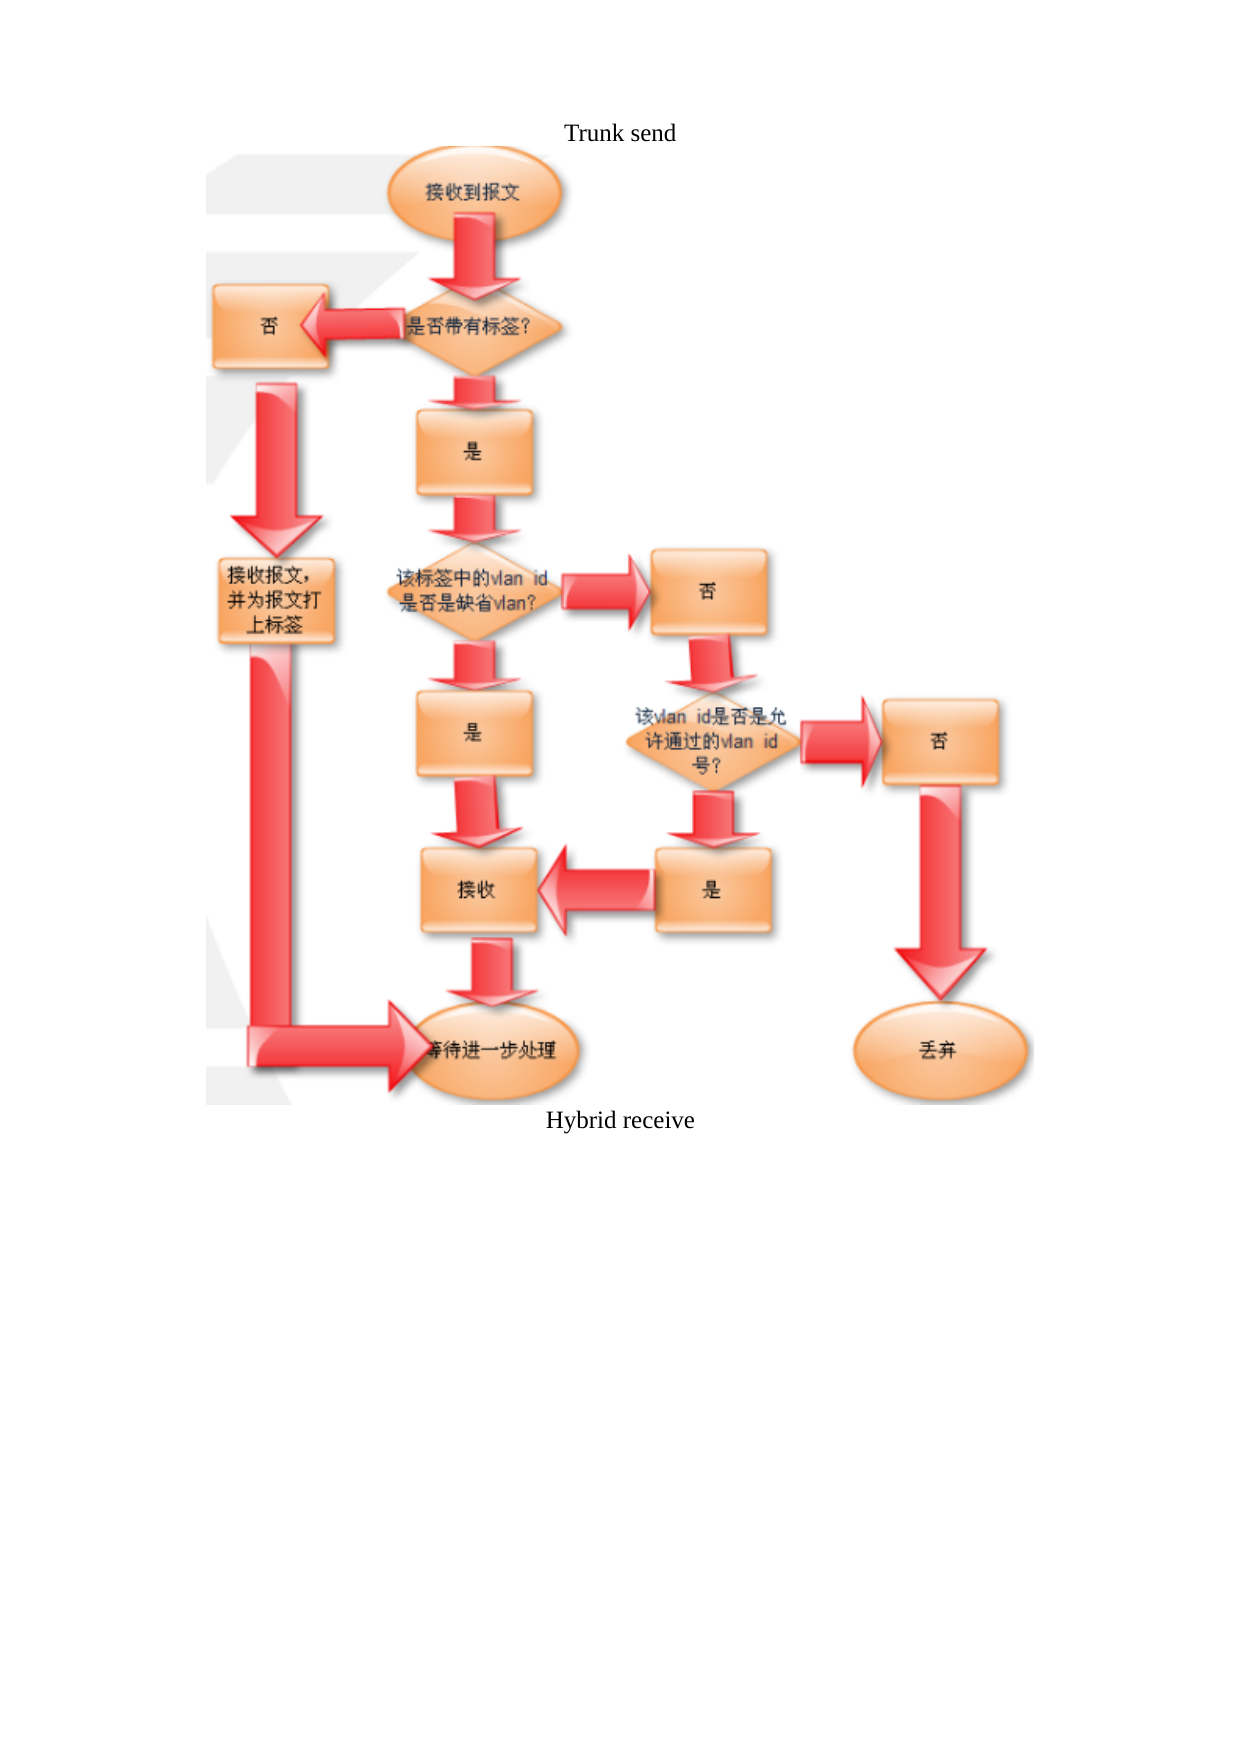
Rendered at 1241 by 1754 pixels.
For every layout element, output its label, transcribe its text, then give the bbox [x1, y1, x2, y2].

picture [206, 146, 1035, 1105]
text Hybrid receive [118, 147, 1122, 1133]
text Trunk send [118, 118, 1122, 147]
